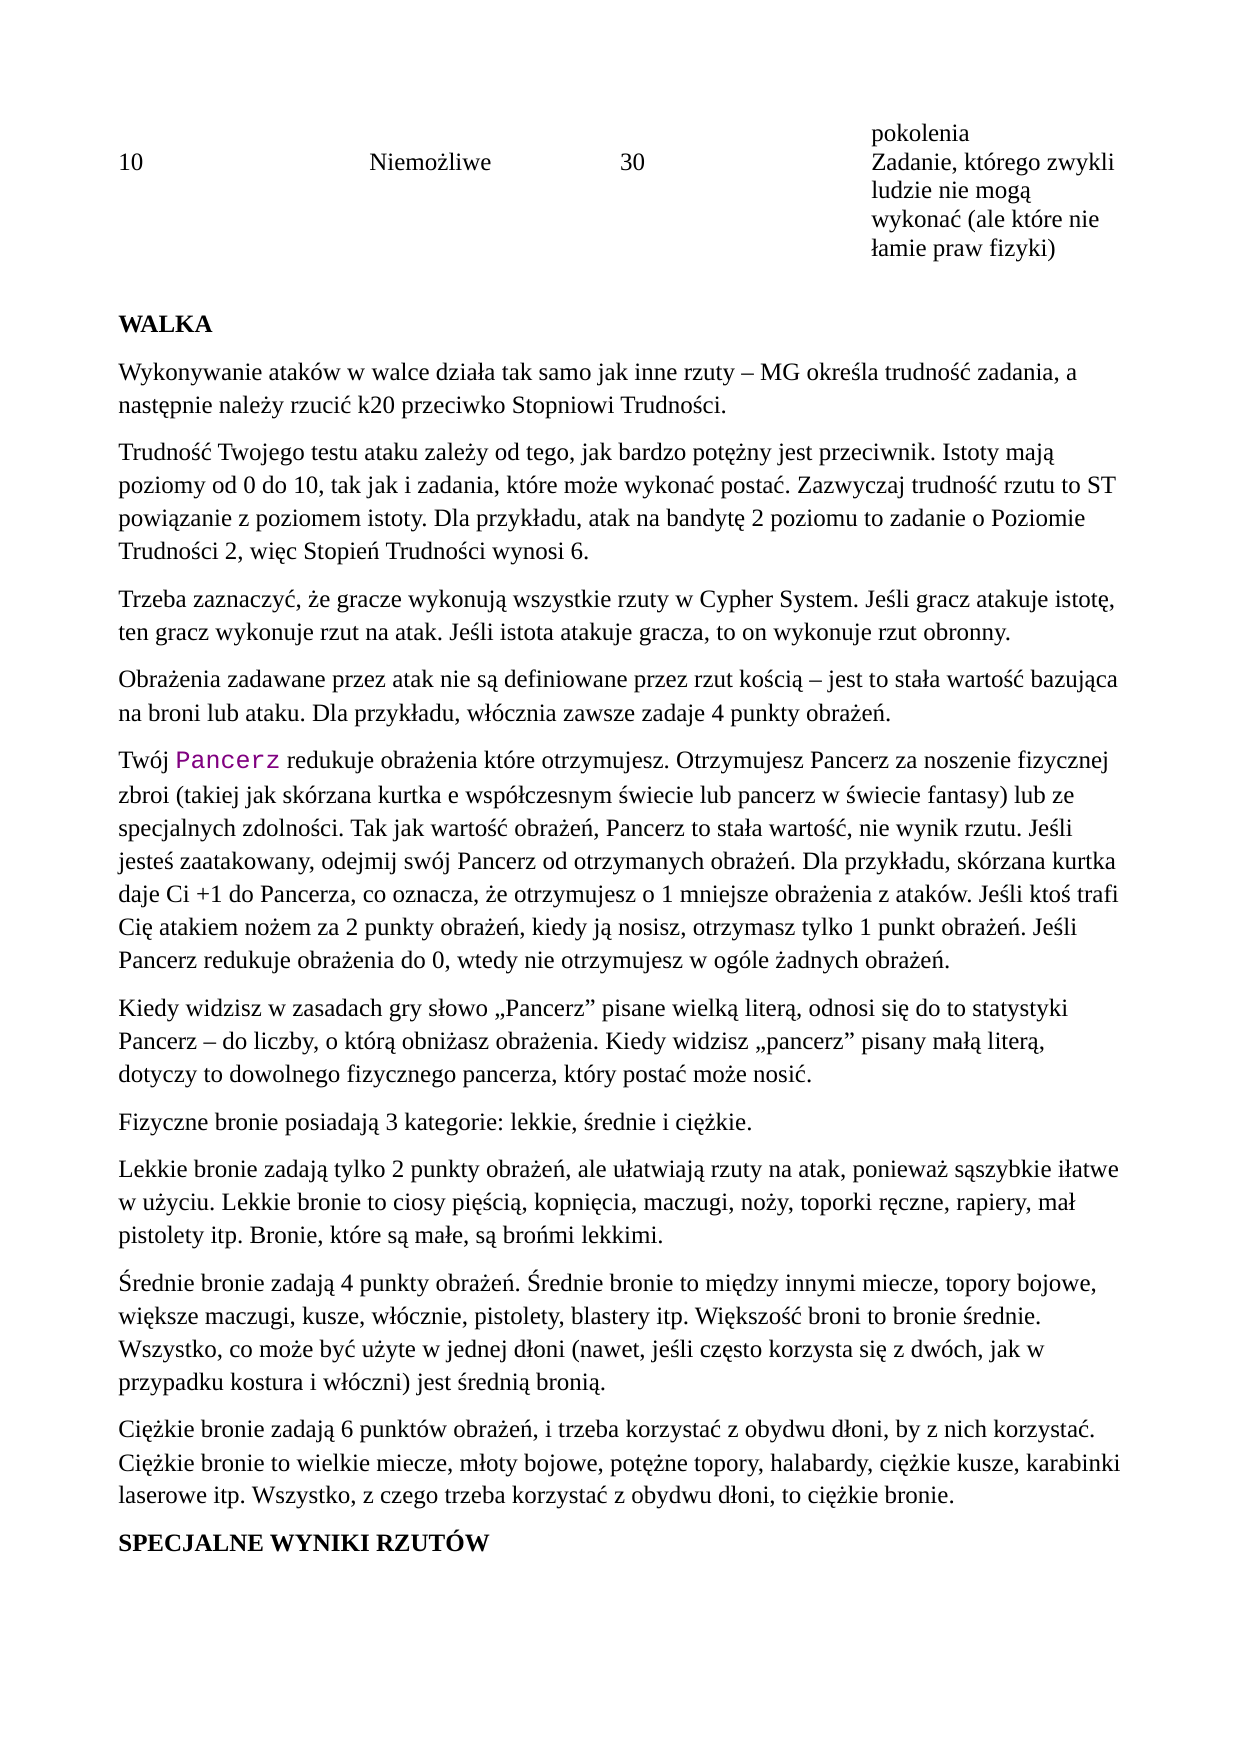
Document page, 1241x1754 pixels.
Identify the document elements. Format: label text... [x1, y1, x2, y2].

text Fizyczne bronie posiadają 3 kategorie: lekkie, średnie i ciężkie. [118, 1107, 1122, 1135]
table_cell [369, 118, 620, 147]
text Lekkie bronie zadają tylko 2 punkty obrażeń, ale ułatwiają rzuty na atak, ponieważ sąszybkie iłatwe w użyciu. Lekkie bronie to ciosy pięścią, kopnięcia, maczugi, noży, toporki ręczne, rapiery, mał pistolety itp. Bronie, które są małe, są brońmi lekkimi. [118, 1154, 1122, 1249]
table_cell [620, 118, 871, 147]
table_cell 30 [620, 147, 871, 262]
text Ciężkie bronie zadają 6 punktów obrażeń, i trzeba korzystać z obydwu dłoni, by z nich korzystać. Ciężkie bronie to wielkie miecze, młoty bojowe, potężne topory, halabardy, ciężkie kusze, karabinki laserowe itp. Wszystko, z czego trzeba korzystać z obydwu dłoni, to ciężkie bronie. [118, 1414, 1122, 1509]
table_cell pokolenia [871, 118, 1122, 147]
text Trzeba zaznaczyć, że gracze wykonują wszystkie rzuty w Cypher System. Jeśli gracz atakuje istotę, ten gracz wykonuje rzut na atak. Jeśli istota atakuje gracza, to on wykonuje rzut obronny. [118, 584, 1122, 646]
table_cell [118, 118, 369, 147]
table_cell 10 [118, 147, 369, 262]
text Kiedy widzisz w zasadach gry słowo „Pancerz” pisane wielką literą, odnosi się do to statystyki Pancerz – do liczby, o którą obniżasz obrażenia. Kiedy widzisz „pancerz” pisany małą literą, dotyczy to dowolnego fizycznego pancerza, który postać może nosić. [118, 993, 1122, 1088]
text Średnie bronie zadają 4 punkty obrażeń. Średnie bronie to między innymi miecze, topory bojowe, większe maczugi, kusze, włócznie, pistolety, blastery itp. Większość broni to bronie średnie. Wszystko, co może być użyte w jednej dłoni (nawet, jeśli często korzysta się z dwóch, jak w przypadku kostura i włóczni) jest średnią bronią. [118, 1268, 1122, 1396]
text SPECJALNE WYNIKI RZUTÓW [118, 1528, 1122, 1557]
text Wykonywanie ataków w walce działa tak samo jak inne rzuty – MG określa trudność zadania, a następnie należy rzucić k20 przeciwko Stopniowi Trudności. [118, 357, 1122, 418]
text Twój Pancerz redukuje obrażenia które otrzymujesz. Otrzymujesz Pancerz za noszenie fizycznej zbroi (takiej jak skórzana kurtka e współczesnym świecie lub pancerz w świecie fantasy) lub ze specjalnych zdolności. Tak jak wartość obrażeń, Pancerz to stała wartość, nie wynik rzutu. Jeśli jesteś zaatakowany, odejmij swój Pancerz od otrzymanych obrażeń. Dla przykładu, skórzana kurtka daje Ci +1 do Pancerza, co oznacza, że otrzymujesz o 1 mniejsze obrażenia z ataków. Jeśli ktoś trafi Cię atakiem nożem za 2 punkty obrażeń, kiedy ją nosisz, otrzymasz tylko 1 punkt obrażeń. Jeśli Pancerz redukuje obrażenia do 0, wtedy nie otrzymujesz w ogóle żadnych obrażeń. [118, 745, 1122, 974]
text Trudność Twojego testu ataku zależy od tego, jak bardzo potężny jest przeciwnik. Istoty mają poziomy od 0 do 10, tak jak i zadania, które może wykonać postać. Zazwyczaj trudność rzutu to ST powiązanie z poziomem istoty. Dla przykładu, atak na bandytę 2 poziomu to zadanie o Poziomie Trudności 2, więc Stopień Trudności wynosi 6. [118, 437, 1122, 565]
text Obrażenia zadawane przez atak nie są definiowane przez rzut kością – jest to stała wartość bazująca na broni lub ataku. Dla przykładu, włócznia zawsze zadaje 4 punkty obrażeń. [118, 664, 1122, 726]
table_cell Zadanie, którego zwykli ludzie nie mogą wykonać (ale które nie łamie praw fizyki) [871, 147, 1122, 262]
text WALKA [118, 309, 1122, 338]
table_cell Niemożliwe [369, 147, 620, 262]
